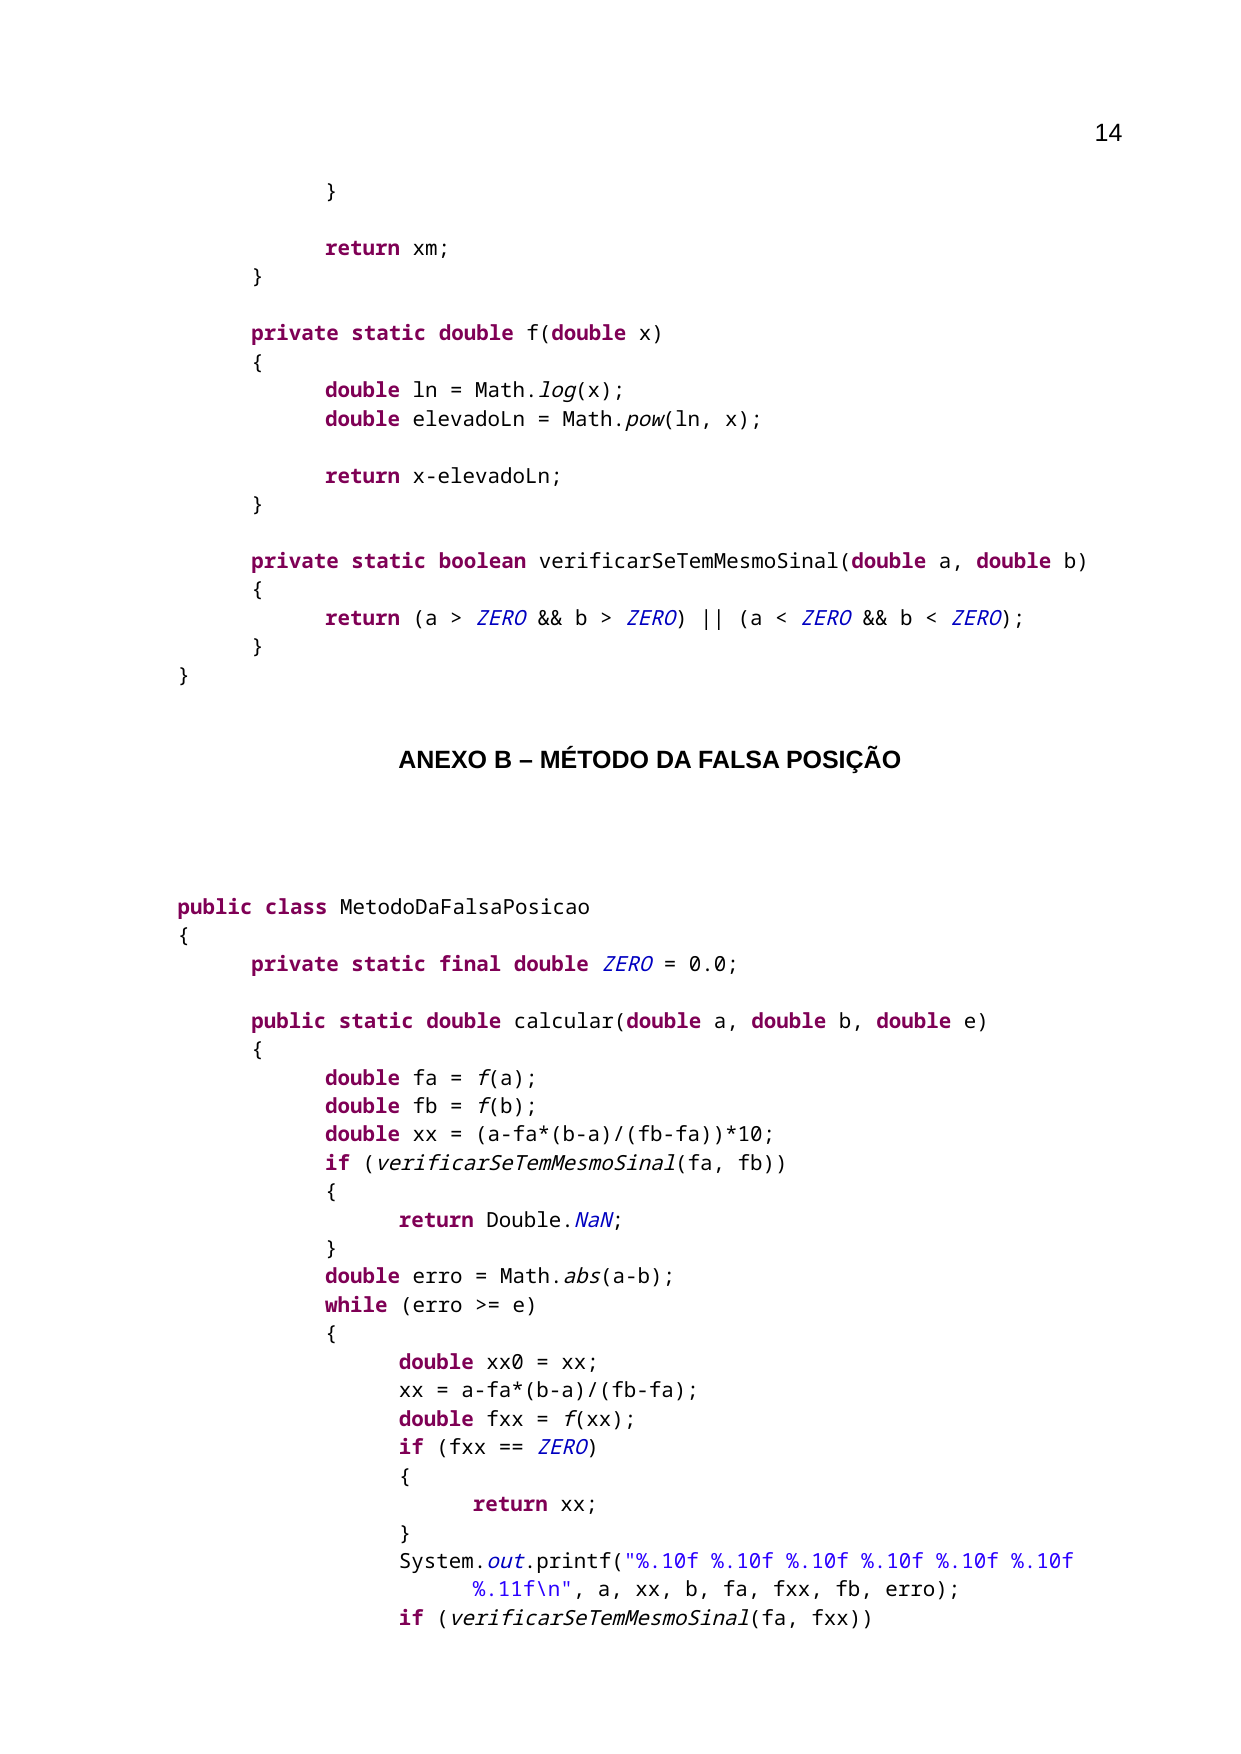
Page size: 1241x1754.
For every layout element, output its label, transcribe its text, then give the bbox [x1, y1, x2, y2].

text private static final double ZERO = 0.0; [177, 949, 1122, 977]
text private static double f(double x) [177, 318, 1122, 347]
text return Double.NaN; [177, 1205, 1122, 1233]
text } [177, 176, 1122, 205]
text } [177, 489, 1122, 518]
text System.out.printf("%.10f %.10f %.10f %.10f %.10f %.10f %.11f\n", a, xx, b, fa, fxx, fb, erro); [177, 1546, 1122, 1603]
text } [177, 262, 1122, 290]
text double erro = Math.abs(a-b); [177, 1262, 1122, 1290]
text double fa = f(a); [177, 1063, 1122, 1091]
text double fxx = f(xx); [177, 1404, 1122, 1432]
text { [177, 347, 1122, 375]
text { [177, 920, 1122, 949]
text } [177, 1233, 1122, 1262]
text return xm; [177, 233, 1122, 262]
text double xx0 = xx; [177, 1347, 1122, 1375]
text double fb = f(b); [177, 1091, 1122, 1119]
text if (fxx == ZERO) [177, 1432, 1122, 1461]
text return (a > ZERO && b > ZERO) || (a < ZERO && b < ZERO); [177, 603, 1122, 631]
text double xx = (a-fa*(b-a)/(fb-fa))*10; [177, 1119, 1122, 1148]
text xx = a-fa*(b-a)/(fb-fa); [177, 1375, 1122, 1404]
text } [177, 1518, 1122, 1546]
text while (erro >= e) [177, 1290, 1122, 1318]
text double elevadoLn = Math.pow(ln, x); [177, 404, 1122, 432]
text public static double calcular(double a, double b, double e) [177, 1006, 1122, 1034]
text { [177, 1318, 1122, 1347]
text return xx; [177, 1489, 1122, 1518]
text if (verificarSeTemMesmoSinal(fa, fb)) [177, 1148, 1122, 1176]
text Anexo B – Método da Falsa Posição [177, 745, 1122, 774]
text } [177, 631, 1122, 660]
text if (verificarSeTemMesmoSinal(fa, fxx)) [177, 1603, 1122, 1631]
text { [177, 1461, 1122, 1489]
text { [177, 574, 1122, 603]
text return x-elevadoLn; [177, 461, 1122, 489]
text private static boolean verificarSeTemMesmoSinal(double a, double b) [177, 546, 1122, 574]
text { [177, 1176, 1122, 1205]
text public class MetodoDaFalsaPosicao [177, 892, 1122, 920]
text { [177, 1034, 1122, 1063]
text } [177, 660, 1122, 688]
text double ln = Math.log(x); [177, 375, 1122, 404]
